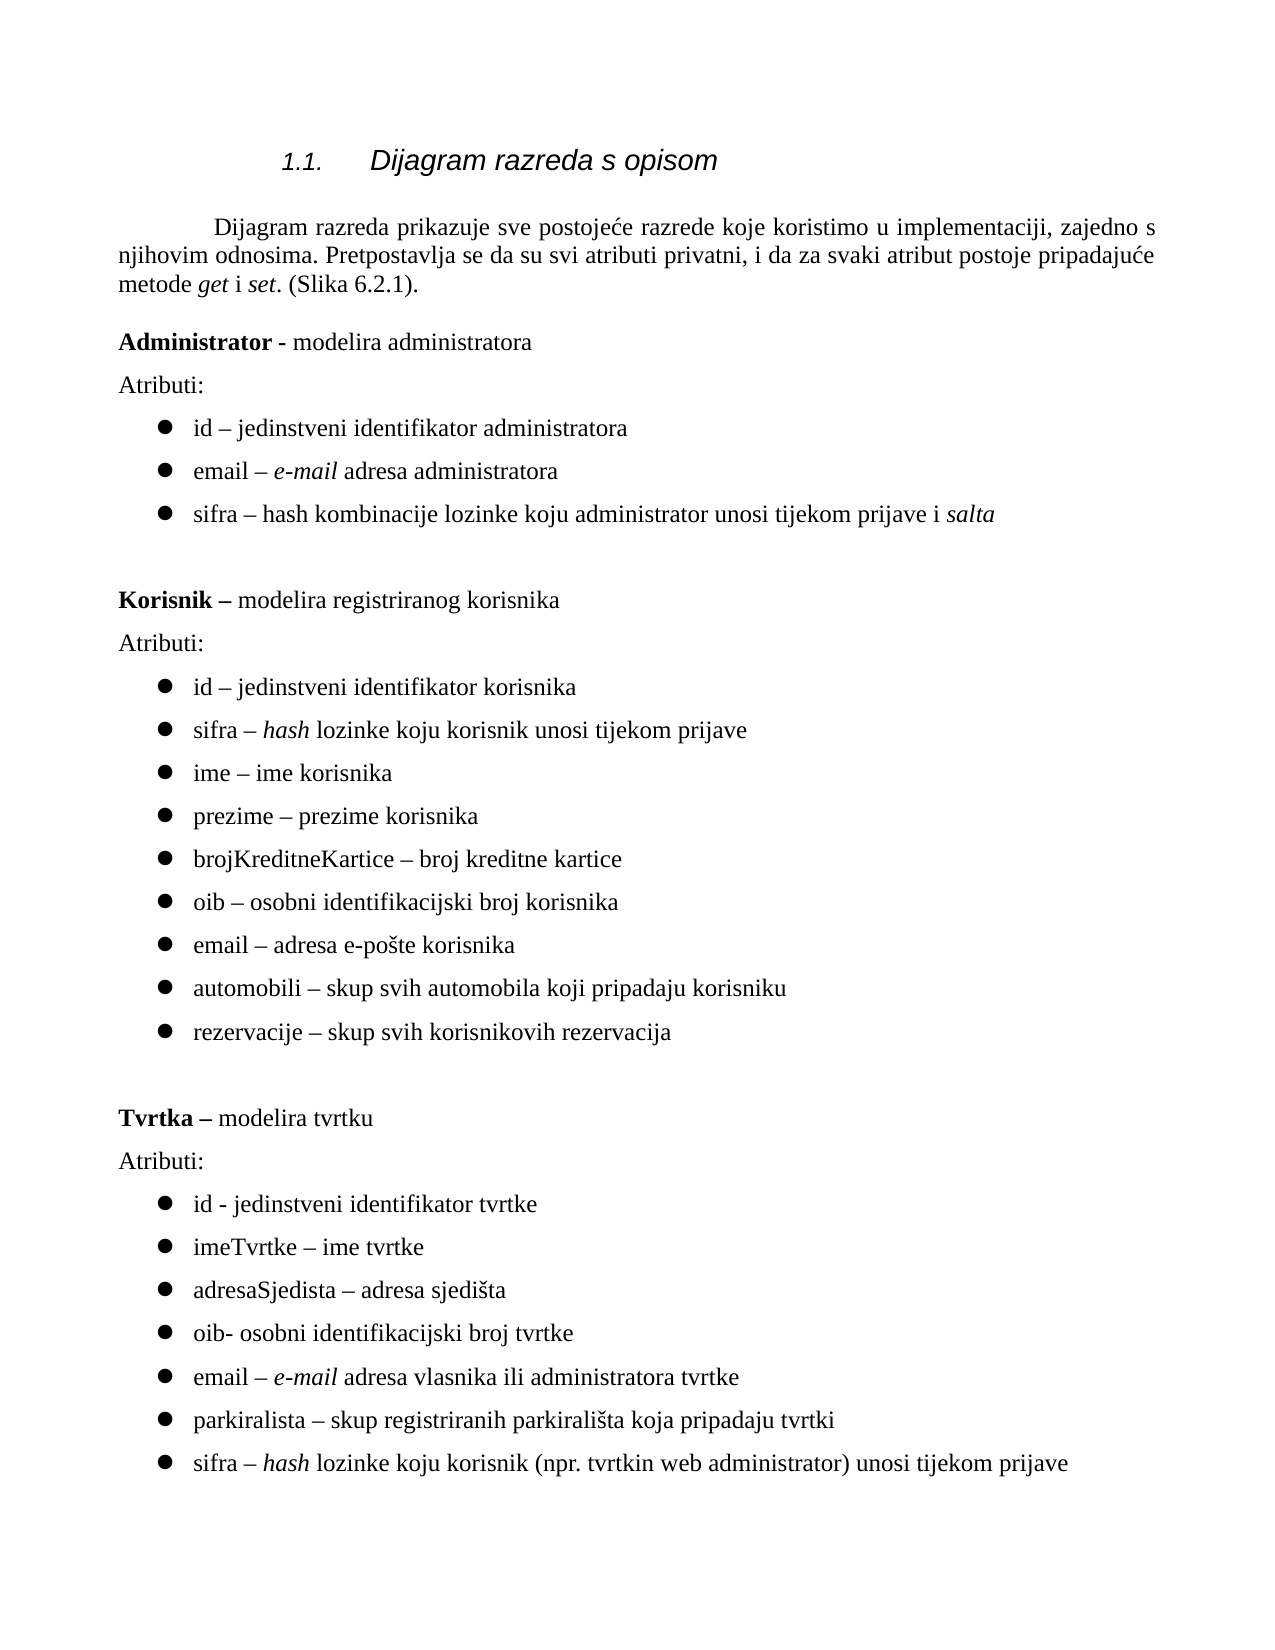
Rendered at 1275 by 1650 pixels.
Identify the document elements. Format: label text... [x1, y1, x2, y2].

text Atributi: [118, 628, 1157, 657]
list parkiralista – skup registriranih parkirališta koja pripadaju tvrtki [156, 1405, 1157, 1433]
text Atributi: [118, 1146, 1157, 1175]
list id – jedinstveni identifikator korisnika [156, 672, 1157, 700]
list email – e-mail adresa administratora [156, 456, 1157, 485]
list automobili – skup svih automobila koji pripadaju korisniku [156, 973, 1157, 1002]
subtitle Dijagram razreda s opisom [222, 143, 1157, 177]
list sifra – hash kombinacije lozinke koju administrator unosi tijekom prijave i salta [156, 499, 1157, 528]
list sifra – hash lozinke koju korisnik unosi tijekom prijave [156, 715, 1157, 743]
list oib- osobni identifikacijski broj tvrtke [156, 1318, 1157, 1347]
list id - jedinstveni identifikator tvrtke [156, 1189, 1157, 1218]
list brojKreditneKartice – broj kreditne kartice [156, 844, 1157, 873]
list oib – osobni identifikacijski broj korisnika [156, 887, 1157, 916]
text Tvrtka – modelira tvrtku [118, 1103, 1157, 1132]
list email – e-mail adresa vlasnika ili administratora tvrtke [156, 1362, 1157, 1390]
text Atributi: [118, 370, 1157, 398]
list id – jedinstveni identifikator administratora [156, 413, 1157, 442]
list adresaSjedista – adresa sjedišta [156, 1275, 1157, 1304]
list imeTvrtke – ime tvrtke [156, 1232, 1157, 1261]
list rezervacije – skup svih korisnikovih rezervacija [156, 1017, 1157, 1045]
list email – adresa e-pošte korisnika [156, 930, 1157, 959]
text Dijagram razreda prikazuje sve postojeće razrede koje koristimo u implementaciji, zajedno s njihovim odnosima. Pretpostavlja se da su svi atributi privatni, i da za svaki atribut postoje pripadajuće metode get i set. (Slika 6.2.1). [118, 183, 1157, 298]
list prezime – prezime korisnika [156, 801, 1157, 830]
text Administrator - modelira administratora [118, 327, 1157, 355]
list ime – ime korisnika [156, 758, 1157, 787]
text Korisnik – modelira registriranog korisnika [118, 585, 1157, 614]
list sifra – hash lozinke koju korisnik (npr. tvrtkin web administrator) unosi tijekom prijave [156, 1448, 1157, 1477]
